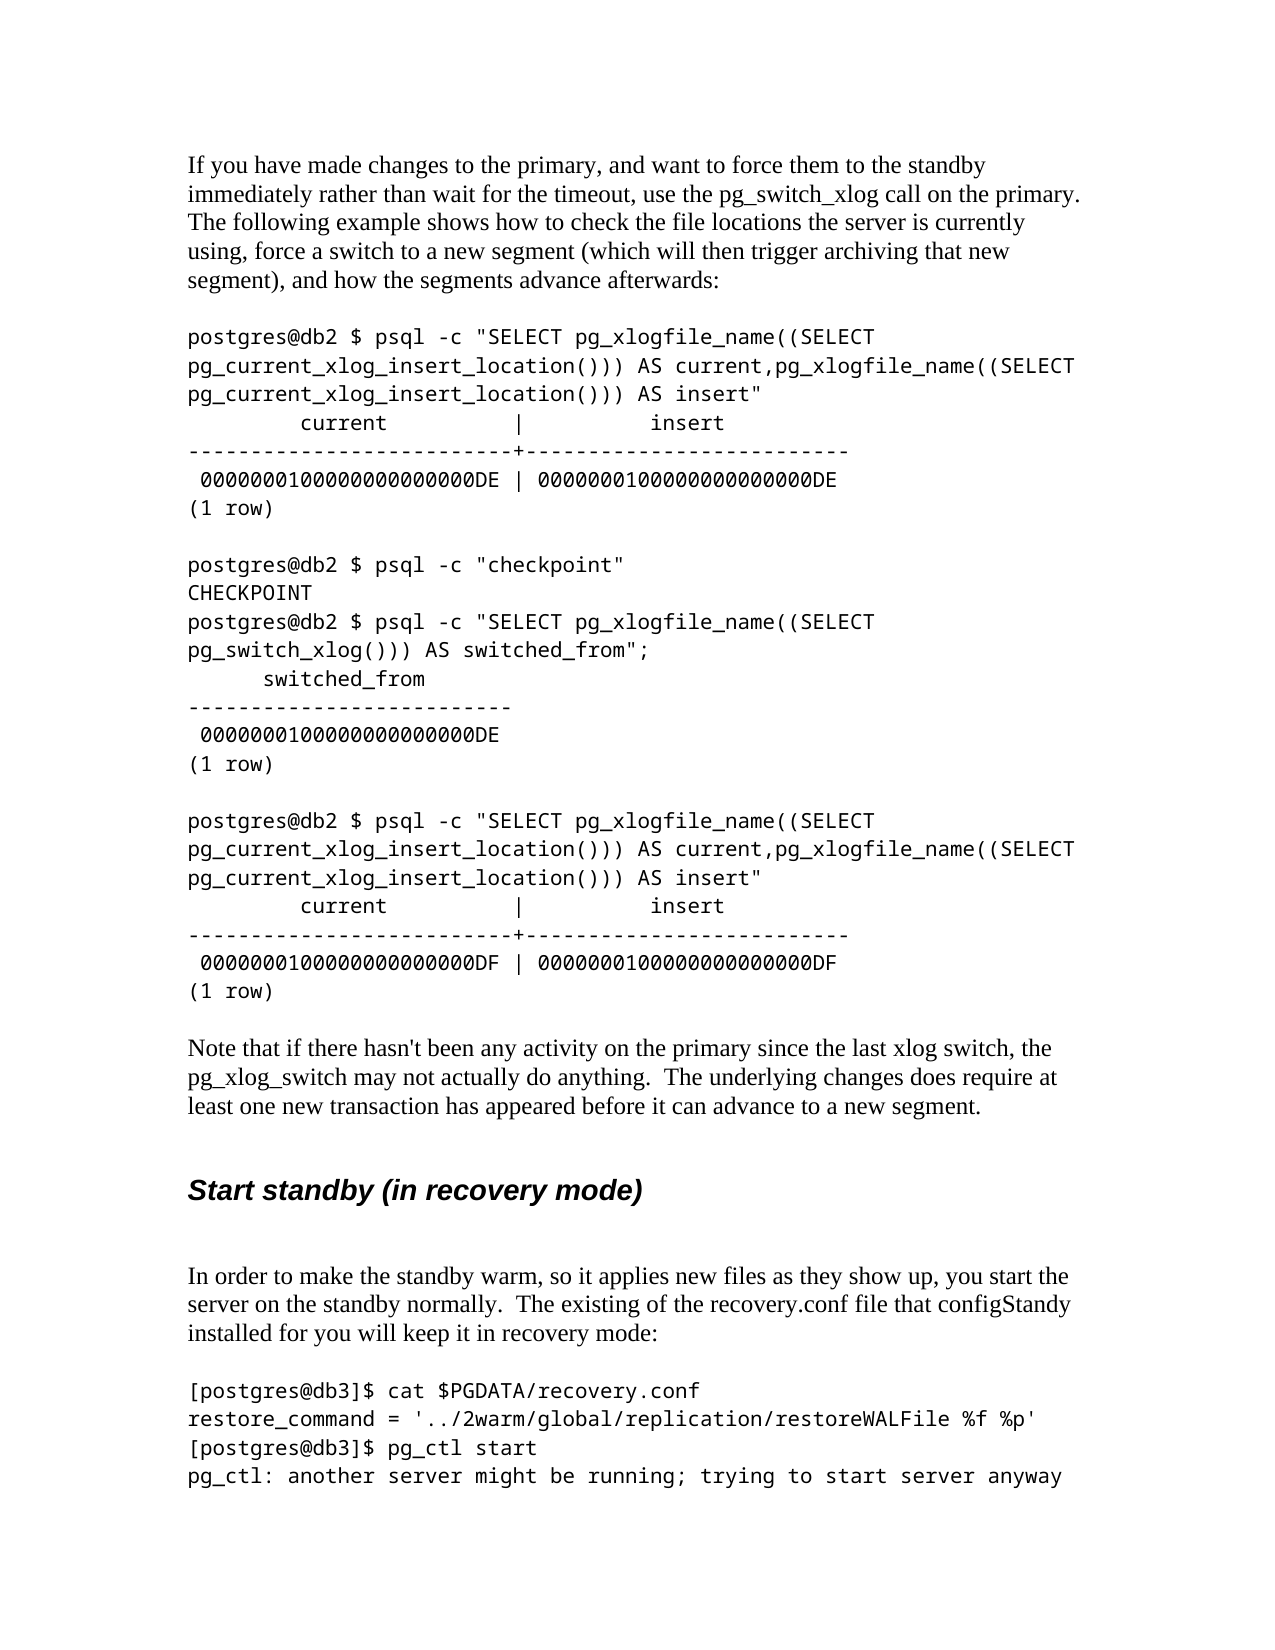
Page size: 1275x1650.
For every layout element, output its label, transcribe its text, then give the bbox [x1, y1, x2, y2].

text current | insert [187, 408, 1087, 436]
text --------------------------+-------------------------- [187, 436, 1087, 465]
text CHECKPOINT [187, 578, 1087, 607]
text 0000000100000000000000DF | 0000000100000000000000DF [187, 948, 1087, 977]
text In order to make the standby warm, so it applies new files as they show up, you start the server on the standby normally. The existing of the recovery.conf file that configStandy installed for you will keep it in recovery mode: [187, 1261, 1087, 1347]
text restore_command = '../2warm/global/replication/restoreWALFile %f %p' [187, 1404, 1087, 1433]
text [postgres@db3]$ cat $PGDATA/recovery.conf [187, 1376, 1087, 1404]
text (1 row) [187, 977, 1087, 1005]
text postgres@db2 $ psql -c "SELECT pg_xlogfile_name((SELECT pg_switch_xlog())) AS switched_from"; [187, 607, 1087, 664]
text (1 row) [187, 493, 1087, 522]
text --------------------------+-------------------------- [187, 920, 1087, 948]
text 0000000100000000000000DE | 0000000100000000000000DE [187, 465, 1087, 493]
text switched_from [187, 664, 1087, 692]
subtitle Start standby (in recovery mode) [187, 1173, 1087, 1207]
text 0000000100000000000000DE [187, 721, 1087, 749]
text postgres@db2 $ psql -c "SELECT pg_xlogfile_name((SELECT pg_current_xlog_insert_location())) AS current,pg_xlogfile_name((SELECT pg_current_xlog_insert_location())) AS insert" [187, 322, 1087, 408]
text (1 row) [187, 749, 1087, 777]
text If you have made changes to the primary, and want to force them to the standby immediately rather than wait for the timeout, use the pg_switch_xlog call on the primary. The following example shows how to check the file locations the server is currently using, force a switch to a new segment (which will then trigger archiving that new segment), and how the segments advance afterwards: [187, 150, 1087, 294]
text pg_ctl: another server might be running; trying to start server anyway [187, 1461, 1087, 1489]
text [postgres@db3]$ pg_ctl start [187, 1433, 1087, 1461]
text current | insert [187, 891, 1087, 920]
text Note that if there hasn't been any activity on the primary since the last xlog switch, the pg_xlog_switch may not actually do anything. The underlying changes does require at least one new transaction has appeared before it can advance to a new segment. [187, 1033, 1087, 1120]
text postgres@db2 $ psql -c "checkpoint" [187, 550, 1087, 578]
text postgres@db2 $ psql -c "SELECT pg_xlogfile_name((SELECT pg_current_xlog_insert_location())) AS current,pg_xlogfile_name((SELECT pg_current_xlog_insert_location())) AS insert" [187, 806, 1087, 891]
text -------------------------- [187, 692, 1087, 721]
